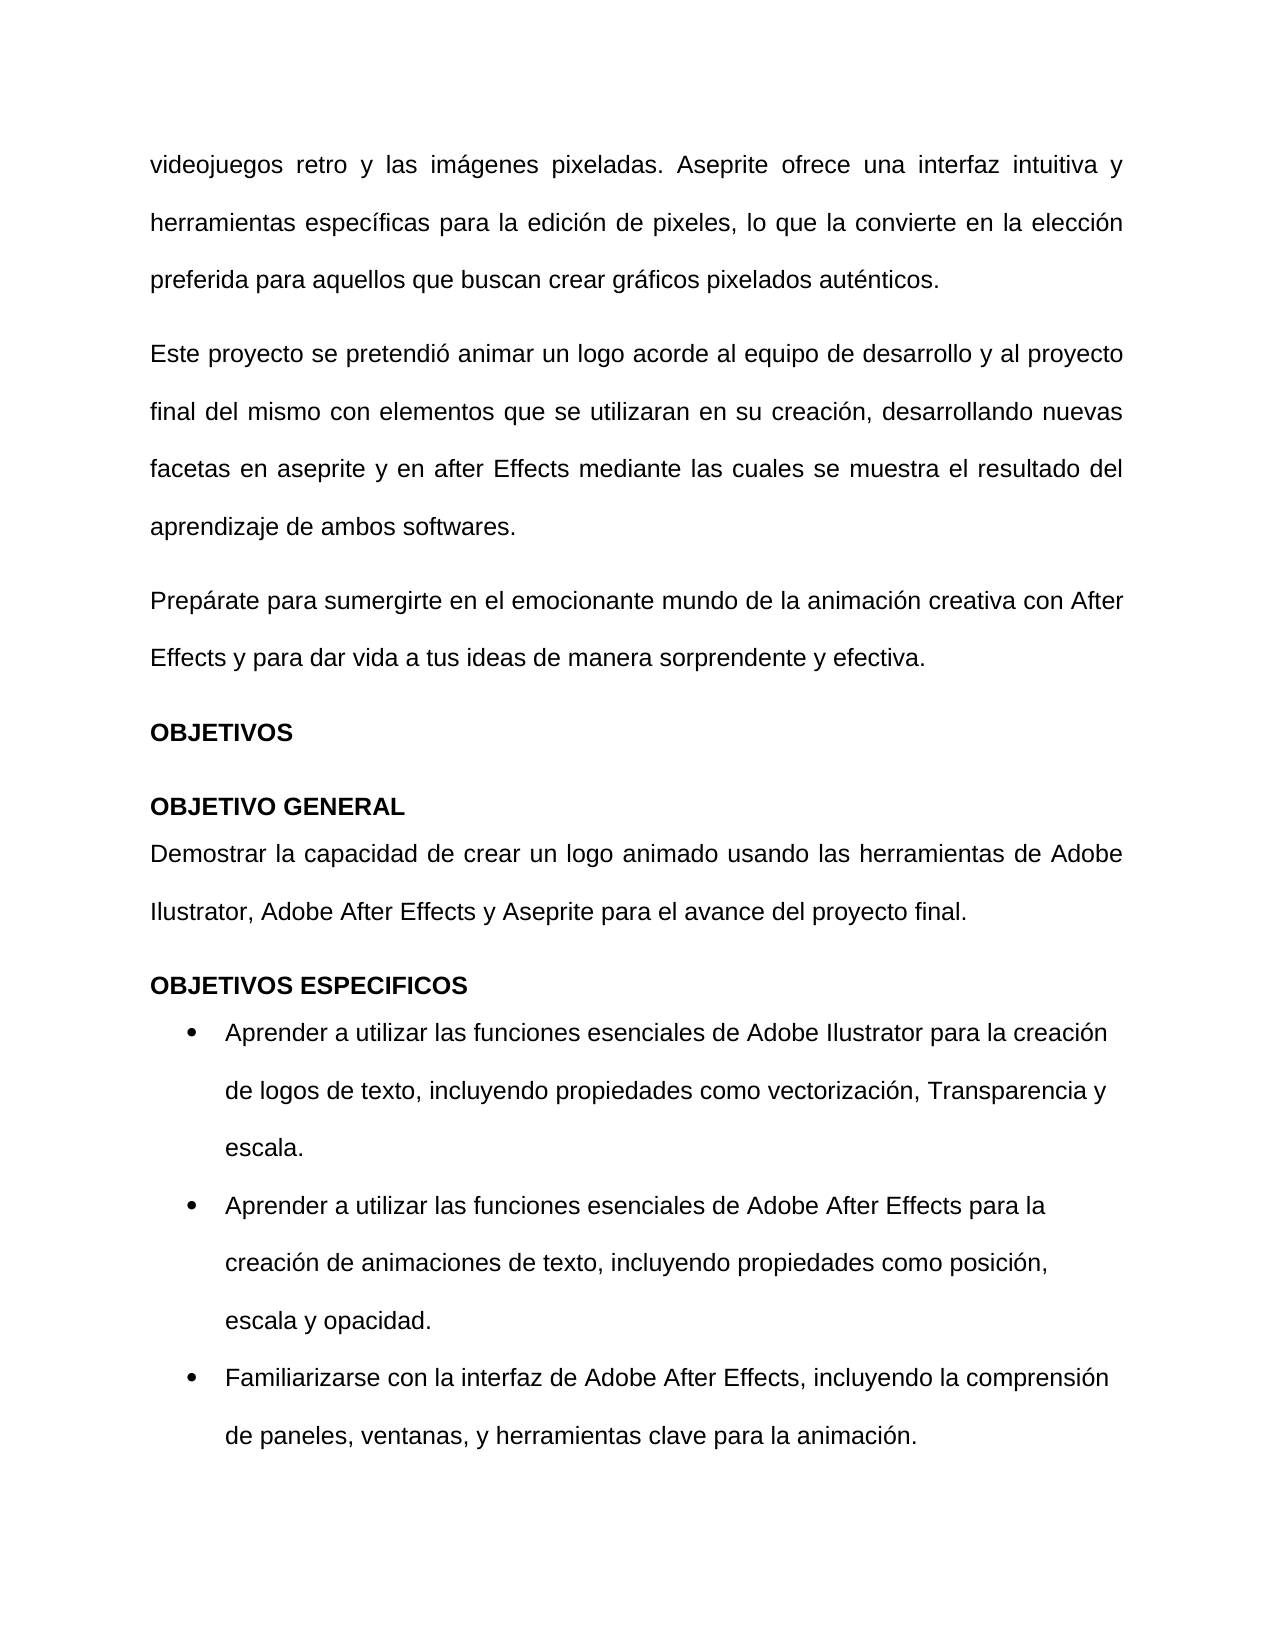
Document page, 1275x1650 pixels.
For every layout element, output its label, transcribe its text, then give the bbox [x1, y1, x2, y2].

text OBJETIVOS [150, 717, 1125, 746]
text Prepárate para sumergirte en el emocionante mundo de la animación creativa con After Effects y para dar vida a tus ideas de manera sorprendente y efectiva. [150, 586, 1125, 672]
text Demostrar la capacidad de crear un logo animado usando las herramientas de Adobe Ilustrator, Adobe After Effects y Aseprite para el avance del proyecto final. [150, 839, 1125, 925]
text OBJETIVO GENERAL [150, 792, 1125, 820]
list Aprender a utilizar las funciones esenciales de Adobe Ilustrator para la creación de logos de texto, incluyendo propiedades como vectorización, Transparencia y escala. [187, 1018, 1125, 1162]
text OBJETIVOS ESPECIFICOS [150, 971, 1125, 999]
text videojuegos retro y las imágenes pixeladas. Aseprite ofrece una interfaz intuitiva y herramientas específicas para la edición de pixeles, lo que la convierte en la elección preferida para aquellos que buscan crear gráficos pixelados auténticos. [150, 150, 1125, 294]
list Familiarizarse con la interfaz de Adobe After Effects, incluyendo la comprensión de paneles, ventanas, y herramientas clave para la animación. [187, 1363, 1125, 1450]
list Aprender a utilizar las funciones esenciales de Adobe After Effects para la creación de animaciones de texto, incluyendo propiedades como posición, escala y opacidad. [187, 1191, 1125, 1334]
text Este proyecto se pretendió animar un logo acorde al equipo de desarrollo y al proyecto final del mismo con elementos que se utilizaran en su creación, desarrollando nuevas facetas en aseprite y en after Effects mediante las cuales se muestra el resultado del aprendizaje de ambos softwares. [150, 339, 1125, 540]
